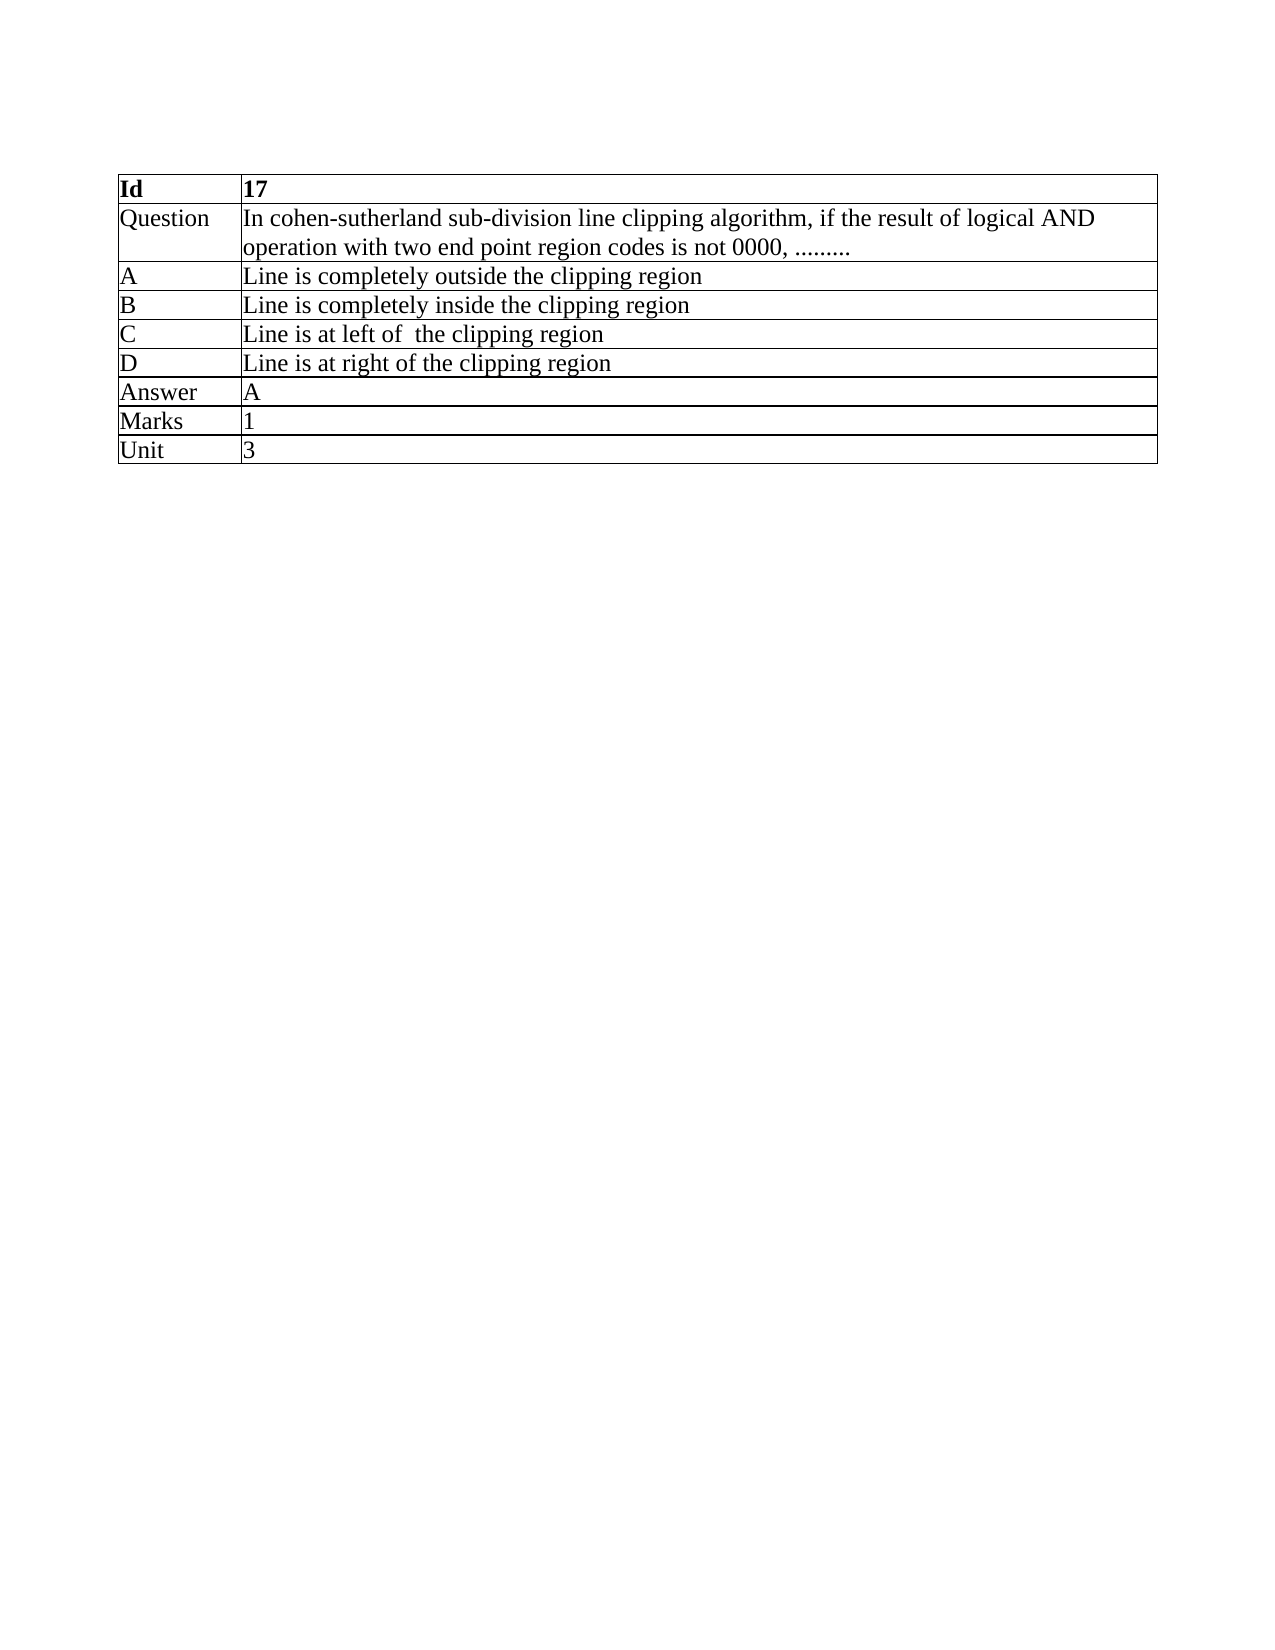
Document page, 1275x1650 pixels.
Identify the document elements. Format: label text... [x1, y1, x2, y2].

table_cell Question [119, 204, 241, 261]
table_cell A [119, 262, 241, 290]
table_cell 3 [242, 436, 1157, 463]
table_cell D [119, 349, 241, 376]
table_cell Marks [119, 407, 241, 434]
table_cell Answer [119, 378, 241, 405]
table_cell Line is completely outside the clipping region [242, 262, 1157, 290]
table_cell In cohen-sutherland sub-division line clipping algorithm, if the result of logical AND operation with two end point region codes is not 0000, ......... [242, 204, 1157, 261]
table_cell 1 [242, 407, 1157, 434]
table_cell A [242, 378, 1157, 405]
table_cell Line is at left of the clipping region [242, 320, 1157, 348]
table_header Id [119, 175, 241, 203]
table_header 17 [242, 175, 1157, 203]
table_cell Unit [119, 436, 241, 463]
table_cell Line is completely inside the clipping region [242, 291, 1157, 319]
table_cell C [119, 320, 241, 348]
table_cell Line is at right of the clipping region [242, 349, 1157, 376]
table_cell B [119, 291, 241, 319]
